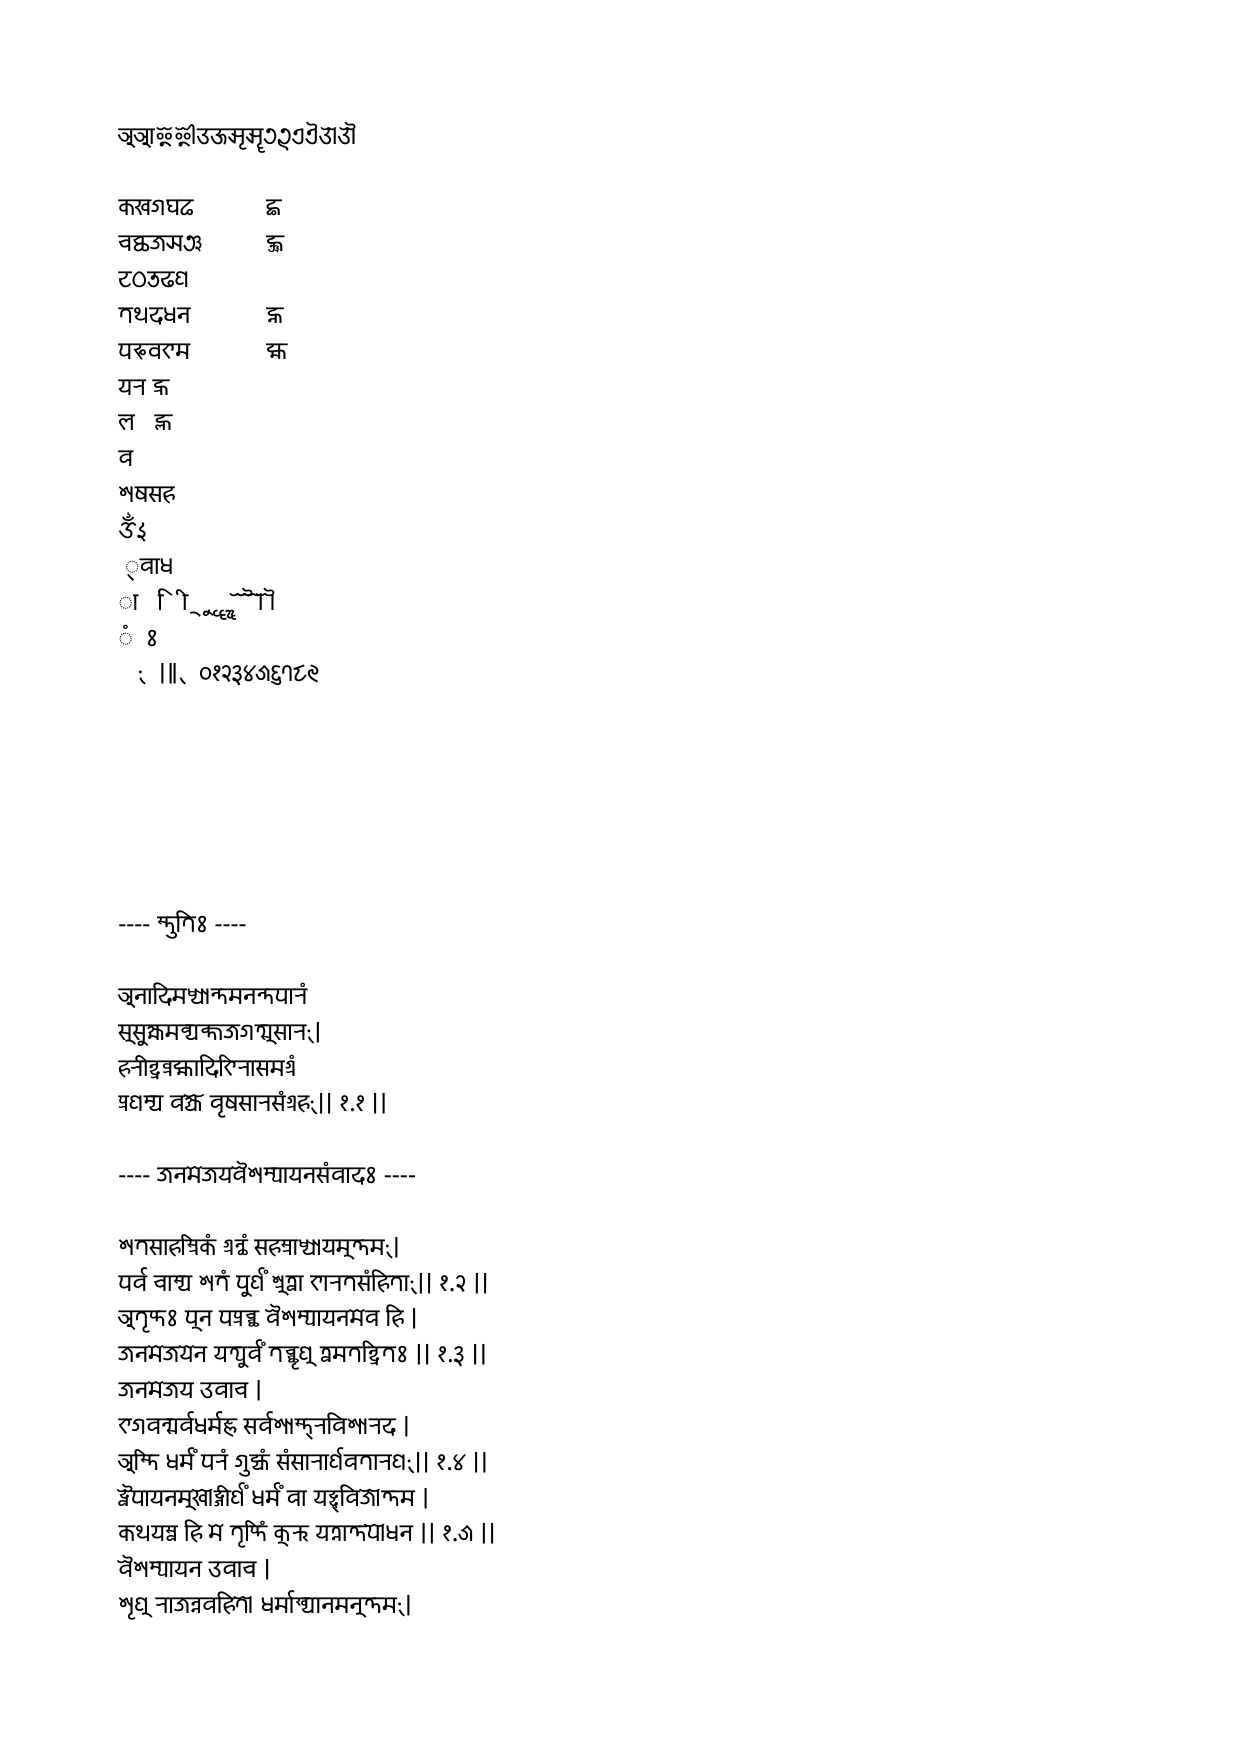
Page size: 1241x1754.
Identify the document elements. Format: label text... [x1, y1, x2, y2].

text 𑐮 𑐯 [118, 405, 1122, 441]
text 𑐵 𑐶 𑐷 𑐸 𑐹 𑐺 𑐻 𑐼 𑐽 𑐾 𑐿 𑑀 𑑁 [118, 584, 1122, 620]
text 𑑂𑐰𑐵𑐢 [118, 548, 1122, 584]
text 𑐖𑐣𑐩𑐾𑐖𑐫 𑐄𑐰𑐵𑐔 𑑋 [118, 1373, 1122, 1408]
text 𑐰 [118, 441, 1122, 476]
text 𑐱𑐟𑐳𑐵𑐴𑐳𑑂𑐬𑐶𑐎𑑄 𑐐𑑂𑐬𑐣𑑂𑐠𑑄 𑐳𑐴𑐳𑑂𑐬𑐵𑐢𑑂𑐫𑐵𑐫𑐩𑐸𑐟𑑂𑐟𑐩𑑈𑑋 [118, 1229, 1122, 1265]
text 𑐱𑐲𑐳𑐴 [118, 476, 1122, 512]
text 𑐎𑐠𑐫𑐳𑑂𑐰 𑐴𑐶 𑐩𑐾 𑐟𑐺𑐥𑑂𑐟𑐶𑑄 𑐎𑐸𑐬𑐸 𑐫𑐟𑑂𑐣𑐵𑐟𑑂𑐟𑐥𑑀𑐢𑐣 𑑋𑑋 𑑑.𑑕 𑑋𑑋 [118, 1516, 1122, 1552]
text ---- 𑐖𑐣𑐩𑐾𑐖𑐫𑐰𑐿𑐱𑐩𑑂𑐥𑐵𑐫𑐣𑐳𑑄𑐰𑐵𑐡𑑅 ---- [118, 1158, 1122, 1193]
text 𑑈 𑑋𑑌𑑍 𑑐𑑑𑑒𑑓𑑔𑑕𑑖𑑗𑑘𑑙 [118, 656, 1122, 692]
text 𑐥𑐦𑐧𑐨𑐩 𑐪 [118, 333, 1122, 369]
text ---- 𑐳𑑂𑐟𑐸𑐟𑐶𑑅 ---- [118, 907, 1122, 943]
text 𑑉𑑇 [118, 512, 1122, 548]
text 𑐡𑑂𑐰𑐿𑐥𑐵𑐫𑐣𑐩𑐸𑐏𑑀𑐡𑑂𑐐𑐷𑐬𑑂𑐞𑑄 𑐢𑐬𑑂𑐩𑑄 𑐰𑐵 𑐫𑐡𑑂𑐡𑑂𑐰𑐶𑐖𑑀𑐟𑑂𑐟𑐩 𑑋 [118, 1480, 1122, 1516]
text 𑐥𑑂𑐬𑐞𑐩𑑂𑐫 𑐰𑐎𑑂𑐲𑑂𑐫𑐾 𑐰𑐺𑐲𑐳𑐵𑐬𑐳𑑄𑐐𑑂𑐬𑐴𑑈𑑋𑑋 𑑑.𑑑 𑑋𑑋 [118, 1086, 1122, 1122]
text 𑐚𑐛𑐜𑐝𑐞 [118, 261, 1122, 297]
text 𑐨𑐐𑐰𑐣𑑂𑐳𑐬𑑂𑐰𑐢𑐬𑑂𑐩𑐖𑑂𑐘 𑐳𑐬𑑂𑐰𑐱𑐵𑐳𑑂𑐟𑑂𑐬𑐰𑐶𑐱𑐵𑐬𑐡 𑑋 [118, 1408, 1122, 1444]
text 𑐰𑐿𑐱𑐩𑑂𑐥𑐵𑐫𑐣 𑐄𑐰𑐵𑐔 𑑋 [118, 1552, 1122, 1588]
text 𑐴𑐬𑐷𑐣𑑂𑐡𑑂𑐬𑐧𑑂𑐬𑐴𑑂𑐩𑐵𑐡𑐶𑐨𑐶𑐬𑐵𑐳𑐩𑐐𑑂𑐬𑑄 [118, 1050, 1122, 1086]
text 𑐱𑐺𑐞𑐸 𑐬𑐵𑐖𑐣𑑂𑐣𑐰𑐴𑐶𑐟𑑀 𑐢𑐬𑑂𑐩𑐵𑐏𑑂𑐫𑐵𑐣𑐩𑐣𑐸𑐟𑑂𑐟𑐩𑑈𑑋 [118, 1588, 1122, 1623]
text 𑐥𑐬𑑂𑐰 𑐔𑐵𑐳𑑂𑐫 𑐱𑐟𑑄 𑐥𑐹𑐬𑑂𑐞𑑄 𑐱𑑂𑐬𑐸𑐟𑑂𑐰𑐵 𑐨𑐵𑐬𑐟𑐳𑑄𑐴𑐶𑐟𑐵𑑈𑑋𑑋 𑑑.𑑒 𑑋𑑋 [118, 1265, 1122, 1301]
text 𑐳𑐸𑐳𑐹𑐎𑑂𑐲𑑂𑐩𑐩𑐰𑑂𑐫𑐎𑑂𑐟𑐖𑐐𑐟𑑂𑐳𑐸𑐳𑐵𑐬𑑈𑑋 [118, 1014, 1122, 1050]
text 𑐀𑐁𑐂𑐃𑐄𑐅𑐆𑐇𑐈𑐉𑐊𑐋𑐌𑐍 [118, 118, 1122, 154]
text 𑐀𑐣𑐵𑐡𑐶𑐩𑐢𑑂𑐫𑐵𑐣𑑂𑐟𑐩𑐣𑐣𑑂𑐟𑐥𑐵𑐬𑑄 [118, 978, 1122, 1014]
text 𑐀𑐟𑐺𑐥𑑂𑐟𑑅 𑐥𑐸𑐣 𑐥𑐥𑑂𑐬𑐔𑑂𑐕 𑐰𑐿𑐱𑐩𑑂𑐥𑐵𑐫𑐣𑐩𑐾𑐰 𑐴𑐶 𑑋 [118, 1301, 1122, 1337]
text 𑐀𑐳𑑂𑐟𑐶 𑐢𑐬𑑂𑐩𑑄 𑐥𑐬𑑄 𑐐𑐸𑐴𑑂𑐫𑑄 𑐳𑑄𑐳𑐵𑐬𑐵𑐬𑑂𑐞𑐰𑐟𑐵𑐬𑐞𑑈𑑋𑑋 𑑑.𑑔 𑑋𑑋 [118, 1444, 1122, 1480]
text 𑐟𑐠𑐡𑐢𑐣 𑐤 [118, 297, 1122, 333]
text 𑐎𑐏𑐐𑐑𑐒 𑐓 [118, 190, 1122, 226]
text 𑐫𑐬 𑐭 [118, 369, 1122, 405]
text 𑐖𑐣𑐩𑐾𑐖𑐫𑐾𑐣 𑐫𑐟𑑂𑐥𑐹𑐬𑑂𑐰𑑄 𑐟𑐔𑑂𑐕𑐺𑐞𑐸 𑐟𑑂𑐰𑐩𑐟𑐣𑑂𑐡𑑂𑐬𑐶𑐟𑑅 𑑋𑑋 𑑑.𑑓 𑑋𑑋 [118, 1337, 1122, 1373]
text 𑑄 𑑅 [118, 620, 1122, 656]
text 𑐔𑐕𑐖𑐗𑐘 𑐙 [118, 226, 1122, 261]
